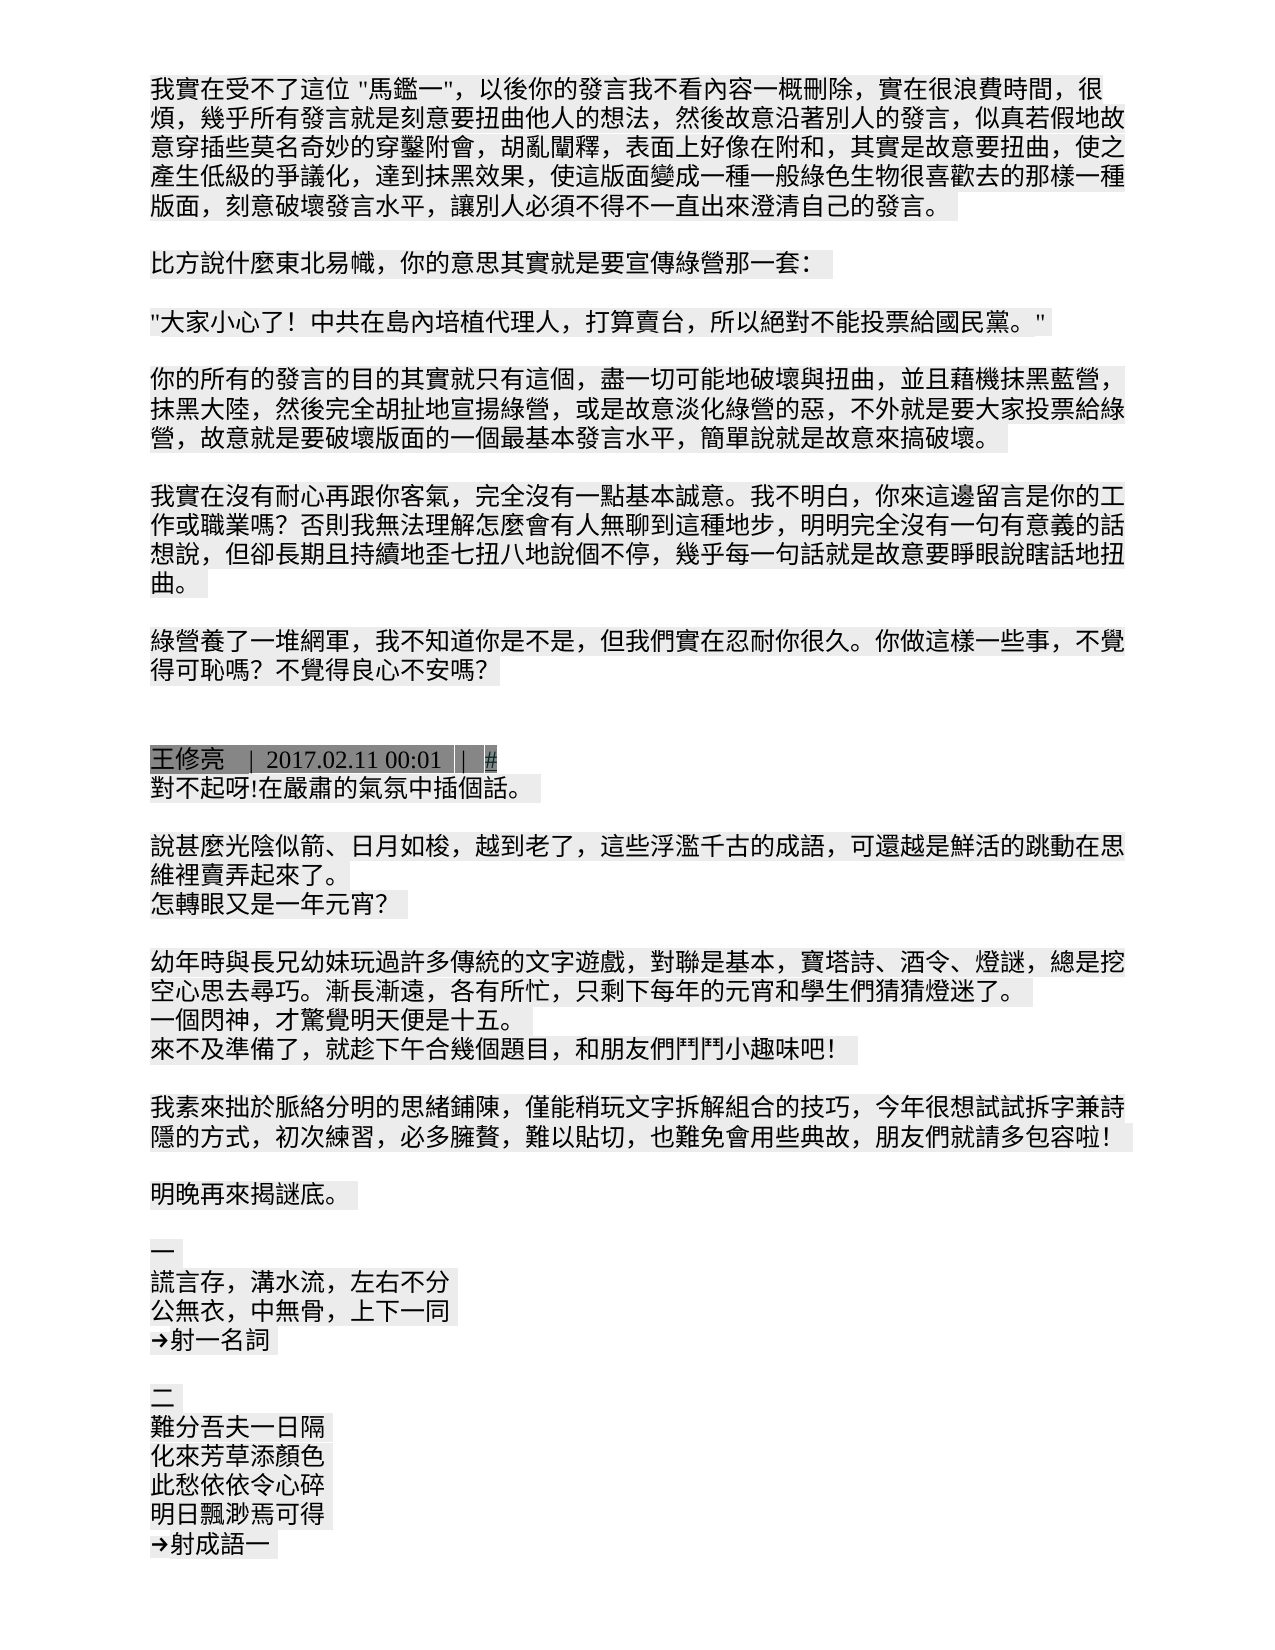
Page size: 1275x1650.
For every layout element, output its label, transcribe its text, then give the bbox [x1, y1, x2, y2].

text 王修亮 | 2017.02.11 00:01 | # [150, 745, 1125, 774]
text 對不起呀!在嚴肅的氣氛中插個話。 說甚麼光陰似箭、日月如梭，越到老了，這些浮濫千古的成語，可還越是鮮活的跳動在思維裡賣弄起來了。 怎轉眼又是一年元宵？ 幼年時與長兄幼妹玩過許多傳統的文字遊戲，對聯是基本，寶塔詩、酒令、燈謎，總是挖空心思去尋巧。漸長漸遠，各有所忙，只剩下每年的元宵和學生們猜猜燈迷了。 一個閃神，才驚覺明天便是十五。 來不及準備了，就趁下午合幾個題目，和朋友們鬥鬥小趣味吧！ 我素來拙於脈絡分明的思緒鋪陳，僅能稍玩文字拆解組合的技巧，今年很想試試拆字兼詩隱的方式，初次練習，必多臃贅，難以貼切，也難免會用些典故，朋友們就請多包容啦！ 明晚再來揭謎底。 一 謊言存，溝水流，左右不分 公無衣，中無骨，上下一同 →射一名詞 二 難分吾夫一日隔 化來芳草添顏色 此愁依依令心碎 明日飄渺焉可得 →射成語一 [150, 774, 1125, 1559]
text 我實在受不了這位 "馬鑑一"，以後你的發言我不看內容一概刪除，實在很浪費時間，很煩，幾乎所有發言就是刻意要扭曲他人的想法，然後故意沿著別人的發言，似真若假地故意穿插些莫名奇妙的穿鑿附會，胡亂闡釋，表面上好像在附和，其實是故意要扭曲，使之產生低級的爭議化，達到抹黑效果，使這版面變成一種一般綠色生物很喜歡去的那樣一種版面，刻意破壞發言水平，讓別人必須不得不一直出來澄清自己的發言。 比方說什麼東北易幟，你的意思其實就是要宣傳綠營那一套： "大家小心了！中共在島內培植代理人，打算賣台，所以絕對不能投票給國民黨。" 你的所有的發言的目的其實就只有這個，盡一切可能地破壞與扭曲，並且藉機抹黑藍營，抹黑大陸，然後完全胡扯地宣揚綠營，或是故意淡化綠營的惡，不外就是要大家投票給綠營，故意就是要破壞版面的一個最基本發言水平，簡單說就是故意來搞破壞。 我實在沒有耐心再跟你客氣，完全沒有一點基本誠意。我不明白，你來這邊留言是你的工作或職業嗎？否則我無法理解怎麼會有人無聊到這種地步，明明完全沒有一句有意義的話想說，但卻長期且持續地歪七扭八地說個不停，幾乎每一句話就是故意要睜眼說瞎話地扭曲。 綠營養了一堆網軍，我不知道你是不是，但我們實在忍耐你很久。你做這樣一些事，不覺得可恥嗎？不覺得良心不安嗎？ [150, 75, 1125, 686]
